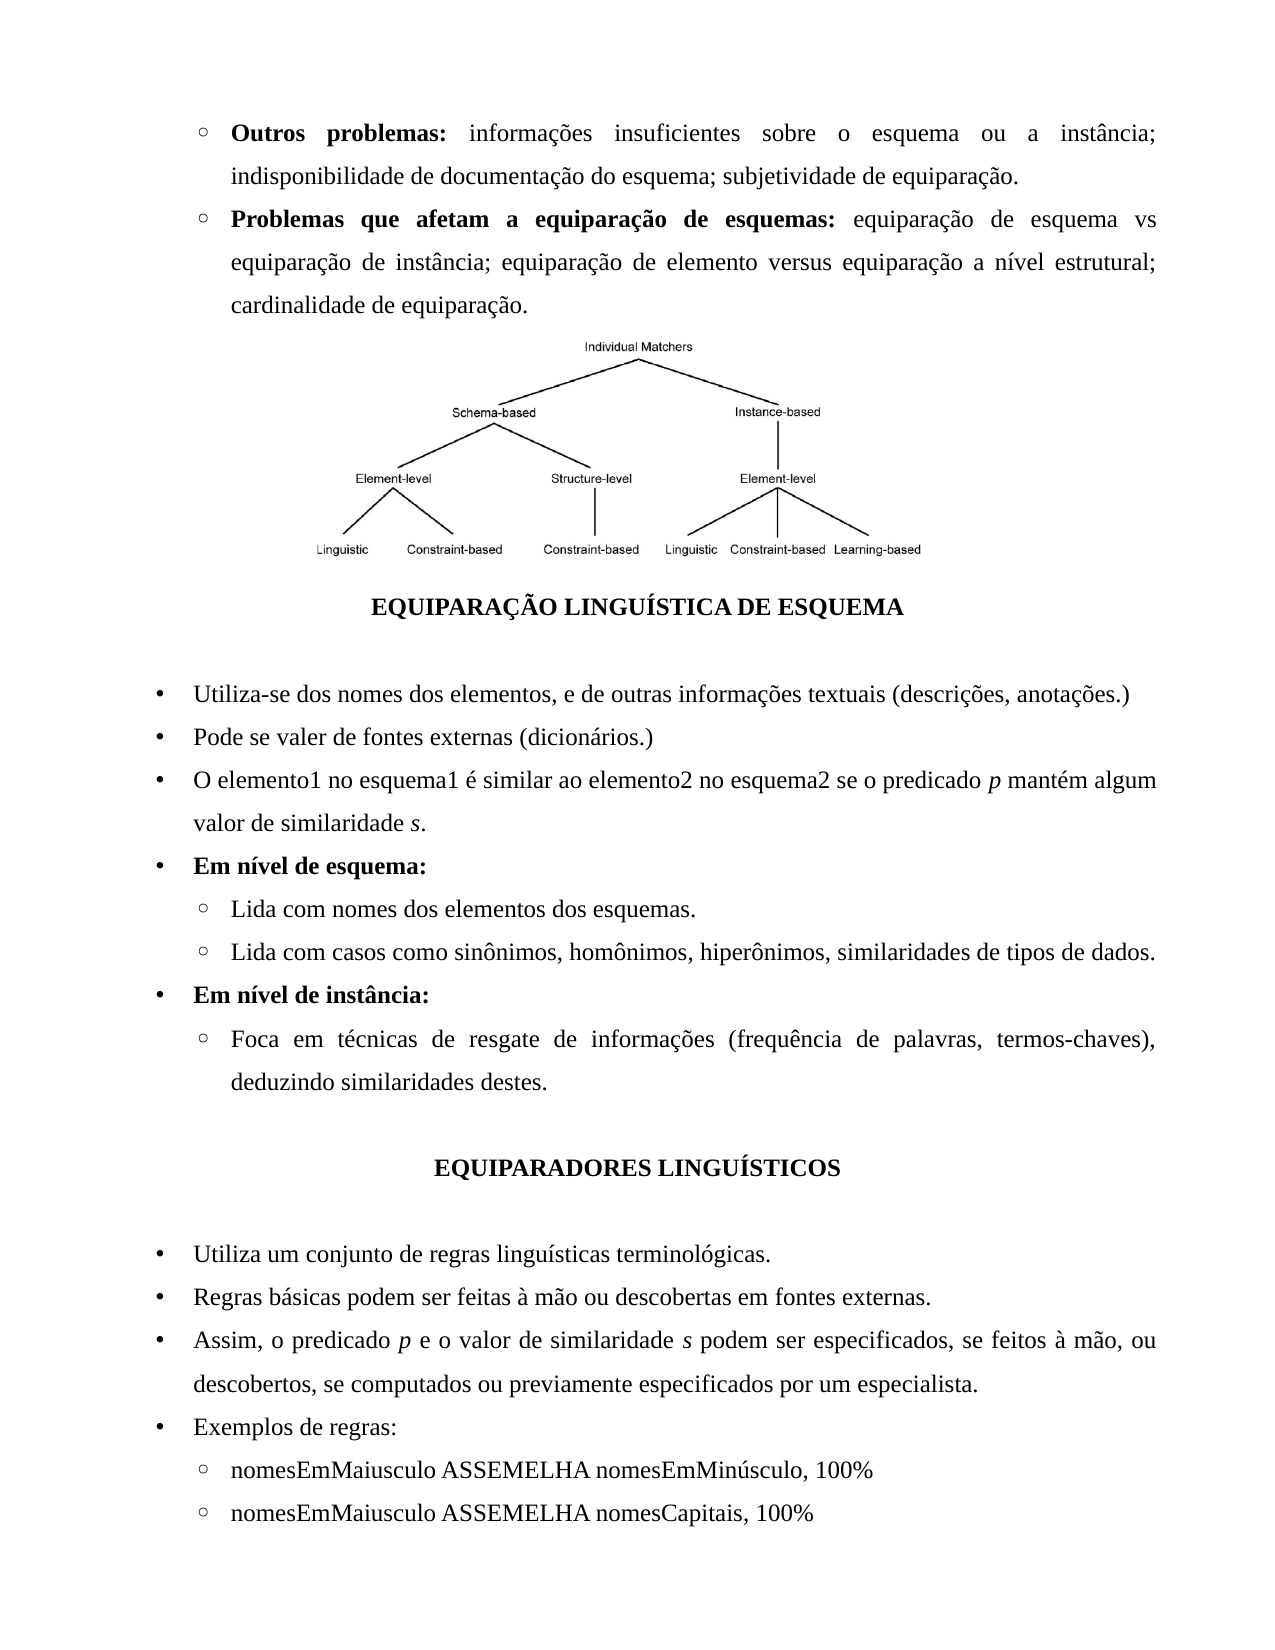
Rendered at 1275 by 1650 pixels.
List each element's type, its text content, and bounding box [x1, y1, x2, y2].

list Regras básicas podem ser feitas à mão ou descobertas em fontes externas. [156, 1282, 1157, 1311]
list Lida com casos como sinônimos, homônimos, hiperônimos, similaridades de tipos de dados. [193, 937, 1157, 966]
list nomesEmMaiusculo ASSEMELHA nomesEmMinúsculo, 100% [193, 1455, 1157, 1484]
list Foca em técnicas de resgate de informações (frequência de palavras, termos-chaves), deduzindo similaridades destes. [193, 1024, 1157, 1096]
list O elemento1 no esquema1 é similar ao elemento2 no esquema2 se o predicado p mantém algum valor de similaridade s. [156, 765, 1157, 837]
list Utiliza-se dos nomes dos elementos, e de outras informações textuais (descrições, anotações.) [156, 679, 1157, 707]
text EQUIPARAÇÃO LINGUÍSTICA DE ESQUEMA [118, 592, 1157, 621]
list Assim, o predicado p e o valor de similaridade s podem ser especificados, se feitos à mão, ou descobertos, se computados ou previamente especificados por um especialista. [156, 1326, 1157, 1397]
picture [317, 340, 921, 557]
list Exemplos de regras: [156, 1412, 1157, 1441]
list Lida com nomes dos elementos dos esquemas. [193, 894, 1157, 923]
list nomesEmMaiusculo ASSEMELHA nomesCapitais, 100% [193, 1498, 1157, 1527]
list Em nível de esquema: [156, 851, 1157, 880]
list Em nível de instância: [156, 981, 1157, 1009]
list Outros problemas: informações insuficientes sobre o esquema ou a instância; indisponibilidade de documentação do esquema; subjetividade de equiparação. [193, 118, 1157, 190]
list Pode se valer de fontes externas (dicionários.) [156, 722, 1157, 751]
text EQUIPARADORES LINGUÍSTICOS [118, 1153, 1157, 1182]
list Problemas que afetam a equiparação de esquemas: equiparação de esquema vs equiparação de instância; equiparação de elemento versus equiparação a nível estrutural; cardinalidade de equiparação. [193, 204, 1157, 319]
list Utiliza um conjunto de regras linguísticas terminológicas. [156, 1239, 1157, 1268]
